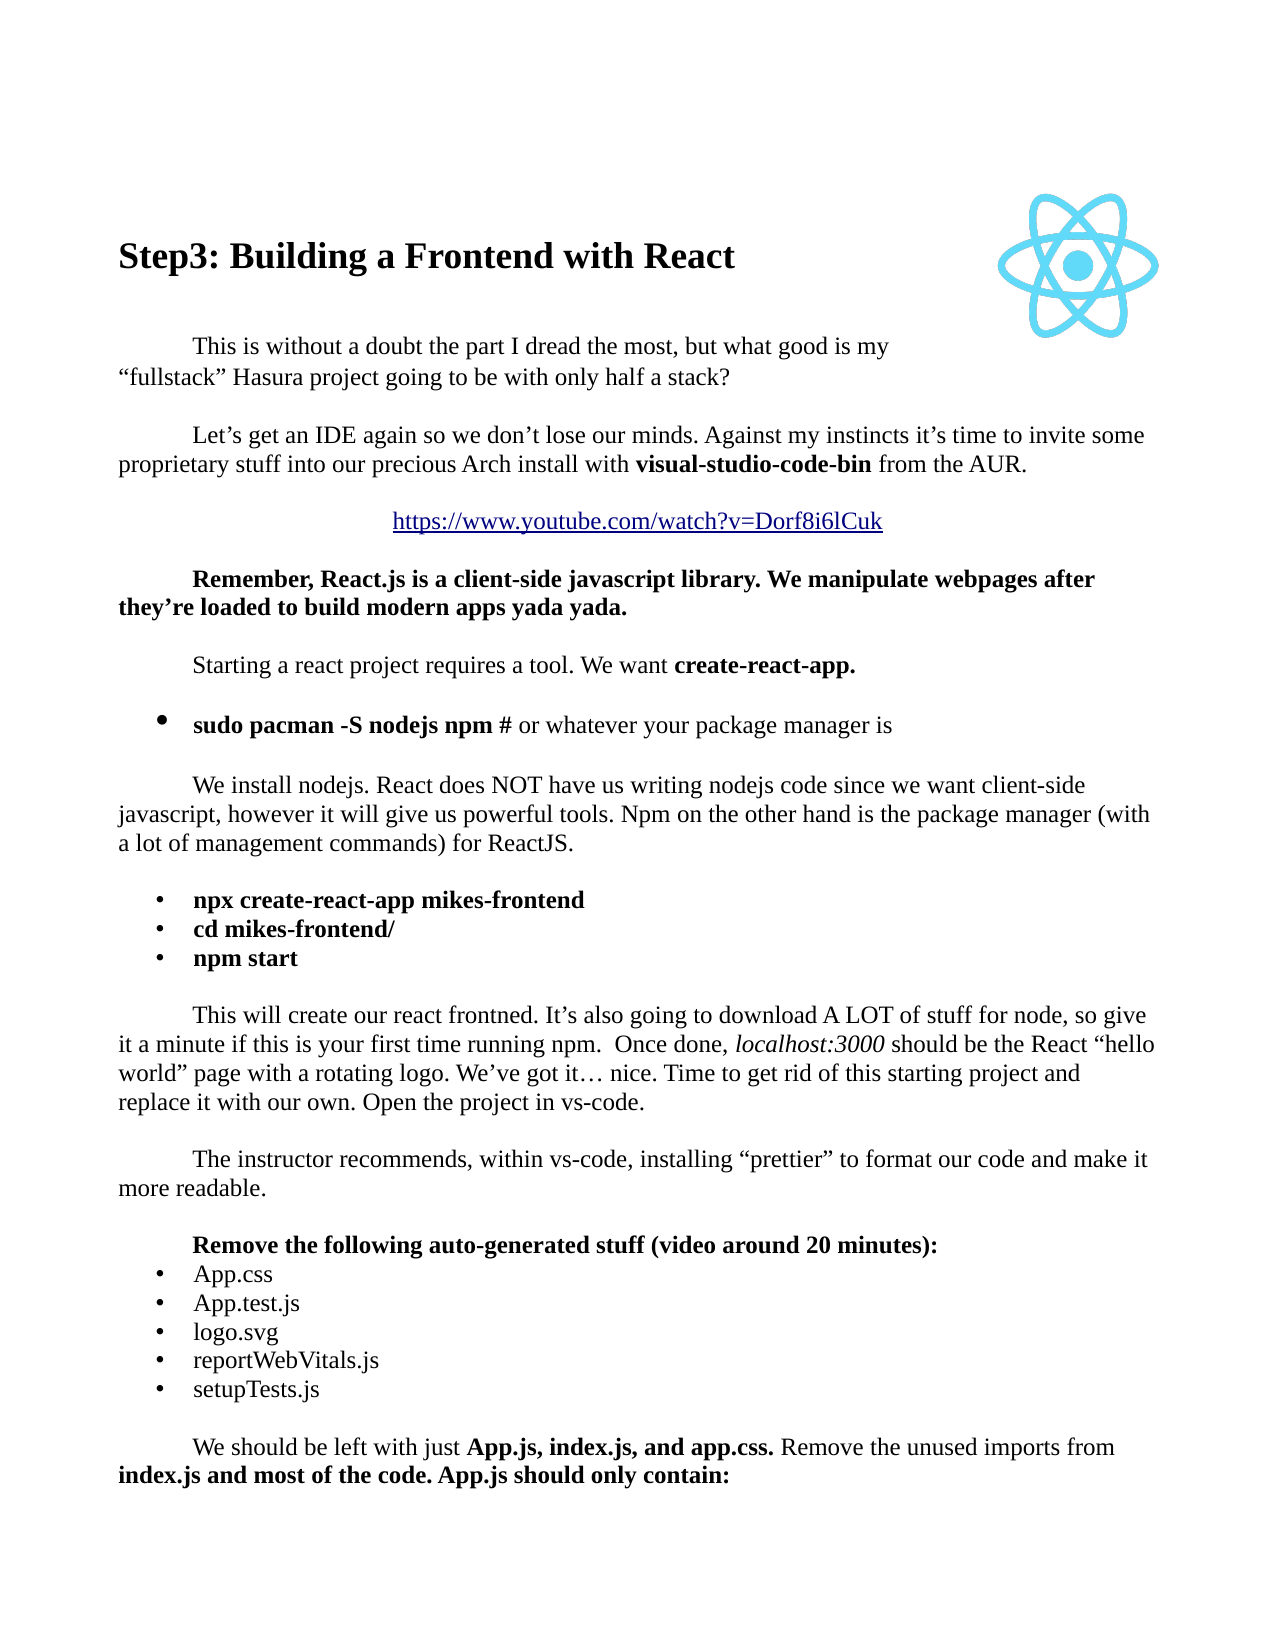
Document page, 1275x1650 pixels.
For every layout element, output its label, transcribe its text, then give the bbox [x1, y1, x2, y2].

text Remember, React.js is a client-side javascript library. We manipulate webpages after they’re loaded to build modern apps yada yada. [118, 564, 1157, 621]
list npm start [156, 943, 1157, 972]
list sudo pacman -S nodejs npm # or whatever your package manager is [156, 707, 1157, 742]
list setupTests.js [156, 1374, 1157, 1403]
text Starting a react project requires a tool. We want create-react-app. [118, 650, 1157, 679]
text https://www.youtube.com/watch?v=Dorf8i6lCuk [118, 506, 1157, 535]
text We install nodejs. React does NOT have us writing nodejs code since we want client-side javascript, however it will give us powerful tools. Npm on the other hand is the package manager (with a lot of management commands) for ReactJS. [118, 770, 1157, 857]
list App.test.js [156, 1288, 1157, 1317]
text The instructor recommends, within vs-code, installing “prettier” to format our code and make it more readable. [118, 1144, 1157, 1202]
text Remove the following auto-generated stuff (video around 20 minutes): [118, 1230, 1157, 1259]
picture [940, 169, 1216, 364]
list cd mikes-frontend/ [156, 914, 1157, 943]
list npx create-react-app mikes-frontend [156, 885, 1157, 914]
text This will create our react frontned. It’s also going to download A LOT of stuff for node, so give it a minute if this is your first time running npm. Once done, localhost:3000 should be the React “hello world” page with a rotating logo. We’ve got it… nice. Time to get rid of this starting project and replace it with our own. Open the project in vs-code. [118, 1000, 1157, 1115]
text This is without a doubt the part I dread the most, but what good is my “fullstack” Hasura project going to be with only half a stack? [118, 319, 1157, 391]
text We should be left with just App.js, index.js, and app.css. Remove the unused imports from index.js and most of the code. App.js should only contain: [118, 1432, 1157, 1489]
list reportWebVitals.js [156, 1345, 1157, 1374]
list App.css [156, 1259, 1157, 1288]
list logo.svg [156, 1317, 1157, 1345]
text Step3: Building a Frontend with React [118, 233, 940, 276]
text Let’s get an IDE again so we don’t lose our minds. Against my instincts it’s time to invite some proprietary stuff into our precious Arch install with visual-studio-code-bin from the AUR. [118, 420, 1157, 477]
